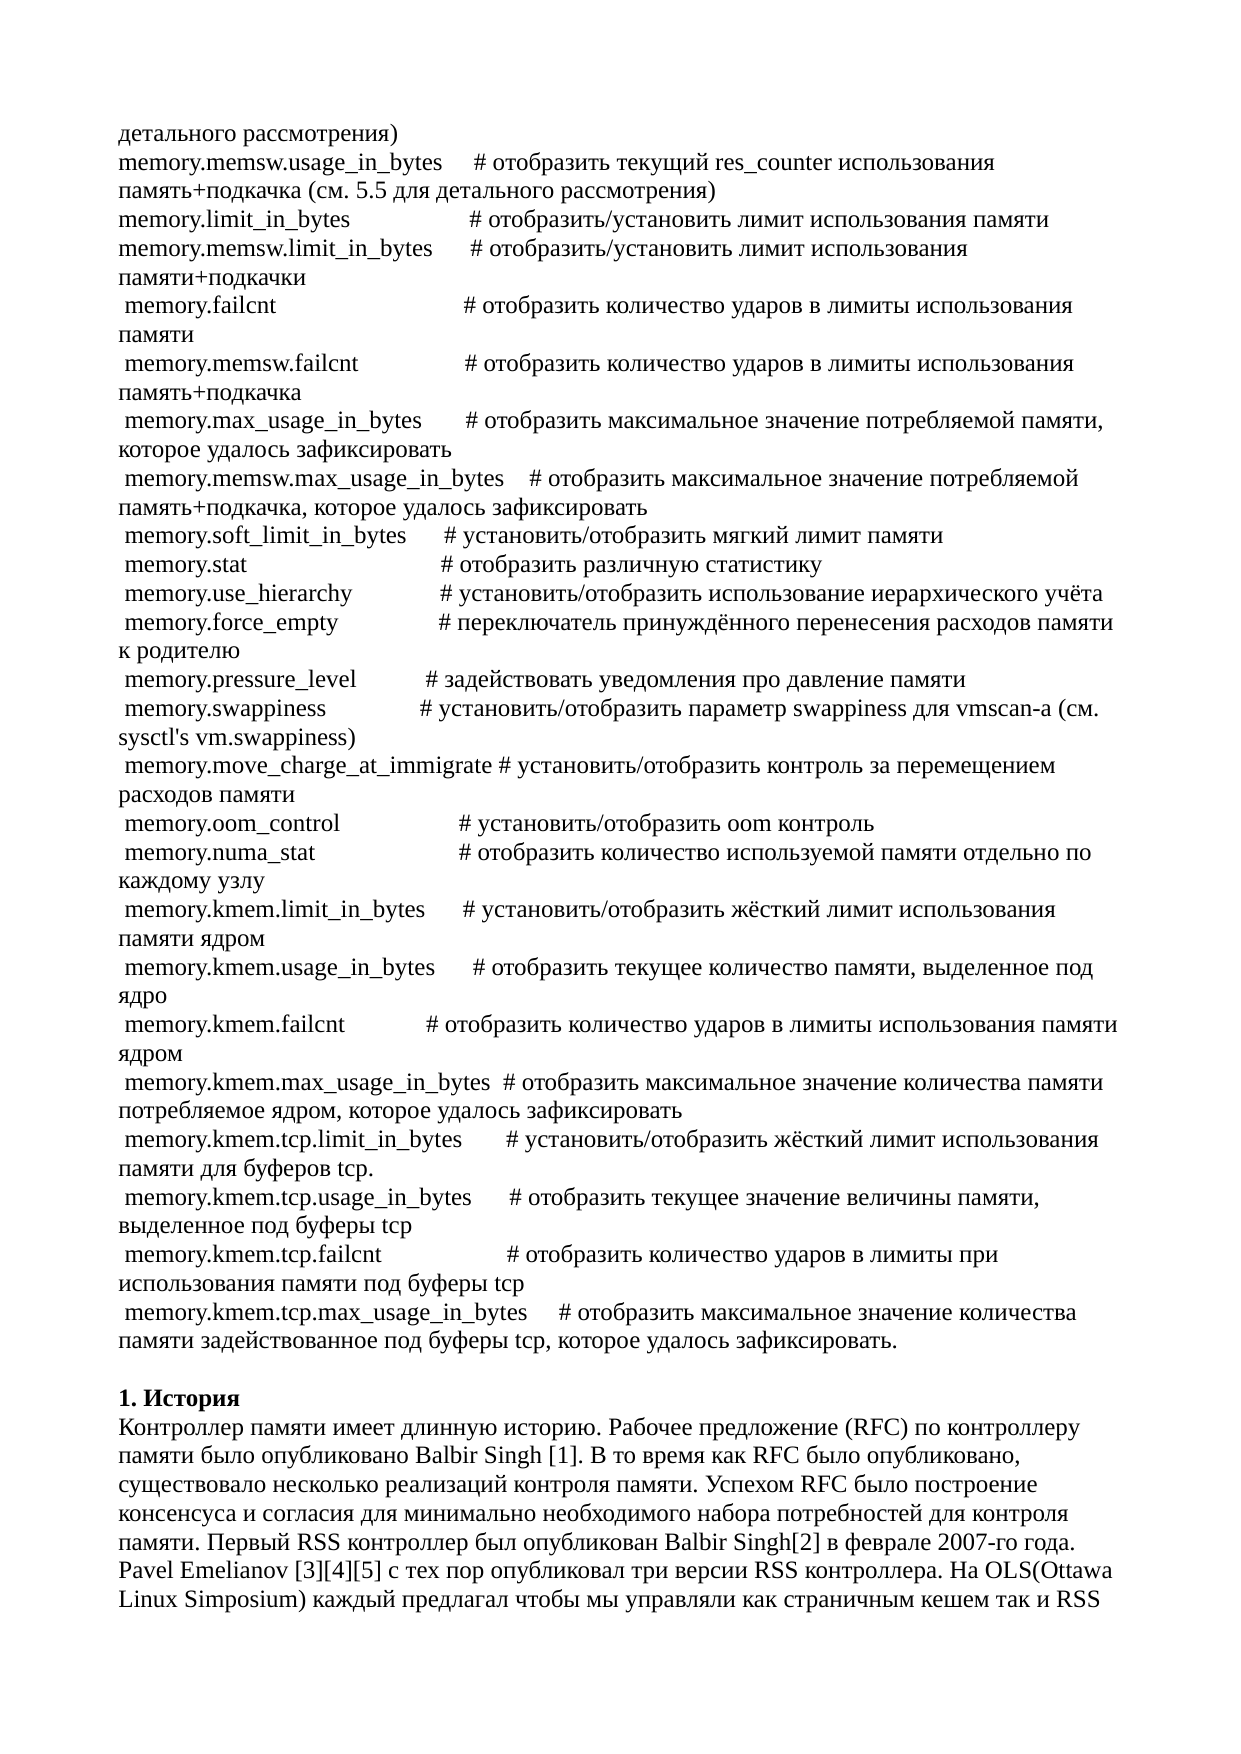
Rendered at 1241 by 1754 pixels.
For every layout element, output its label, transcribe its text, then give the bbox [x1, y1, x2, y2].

text memory.pressure_level # задействовать уведомления про давление памяти [118, 664, 1122, 693]
text memory.memsw.usage_in_bytes # отобразить текущий res_counter использования память+подкачка (см. 5.5 для детального рассмотрения) [118, 147, 1122, 204]
text Контроллер памяти имеет длинную историю. Рабочее предложение (RFC) по контроллеру памяти было опубликовано Balbir Singh [1]. В то время как RFC было опубликовано, существовало несколько реализаций контроля памяти. Успехом RFC было построение консенсуса и согласия для минимально необходимого набора потребностей для контроля памяти. Первый RSS контроллер был опубликован Balbir Singh[2] в феврале 2007-го года. Pavel Emelianov [3][4][5] с тех пор опубликовал три версии RSS контроллера. На OLS(Ottawa Linux Simposium) каждый предлагал чтобы мы управляли как страничным кешем так и RSS [118, 1412, 1122, 1613]
text memory.move_charge_at_immigrate # установить/отобразить контроль за перемещением расходов памяти [118, 751, 1122, 808]
text memory.numa_stat # отобразить количество используемой памяти отдельно по каждому узлу [118, 837, 1122, 894]
text memory.swappiness # установить/отобразить параметр swappiness для vmscan-а (см. sysctl's vm.swappiness) [118, 693, 1122, 751]
text memory.use_hierarchy # установить/отобразить использование иерархического учёта [118, 578, 1122, 607]
text memory.failcnt # отобразить количество ударов в лимиты использования памяти [118, 291, 1122, 348]
text memory.force_empty # переключатель принуждённого перенесения расходов памяти к родителю [118, 607, 1122, 664]
text memory.kmem.tcp.max_usage_in_bytes # отобразить максимальное значение количества памяти задействованное под буферы tcp, которое удалось зафиксировать. [118, 1297, 1122, 1354]
text memory.max_usage_in_bytes # отобразить максимальное значение потребляемой памяти, которое удалось зафиксировать [118, 406, 1122, 463]
text memory.kmem.limit_in_bytes # установить/отобразить жёсткий лимит использования памяти ядром [118, 894, 1122, 952]
text memory.memsw.max_usage_in_bytes # отобразить максимальное значение потребляемой память+подкачка, которое удалось зафиксировать [118, 463, 1122, 521]
text memory.soft_limit_in_bytes # установить/отобразить мягкий лимит памяти [118, 521, 1122, 549]
text memory.memsw.failcnt # отобразить количество ударов в лимиты использования память+подкачка [118, 348, 1122, 406]
text memory.limit_in_bytes # отобразить/установить лимит использования памяти [118, 204, 1122, 233]
text memory.kmem.tcp.usage_in_bytes # отобразить текущее значение величины памяти, выделенное под буферы tcp [118, 1182, 1122, 1239]
text детального рассмотрения) [118, 118, 1122, 147]
text memory.oom_control # установить/отобразить oom контроль [118, 808, 1122, 837]
text 1. История [118, 1383, 1122, 1412]
text memory.kmem.failcnt # отобразить количество ударов в лимиты использования памяти ядром [118, 1009, 1122, 1067]
text memory.memsw.limit_in_bytes # отобразить/установить лимит использования памяти+подкачки [118, 233, 1122, 291]
text memory.kmem.tcp.limit_in_bytes # установить/отобразить жёсткий лимит использования памяти для буферов tcp. [118, 1124, 1122, 1182]
text memory.kmem.usage_in_bytes # отобразить текущее количество памяти, выделенное под ядро [118, 952, 1122, 1009]
text memory.kmem.max_usage_in_bytes # отобразить максимальное значение количества памяти потребляемое ядром, которое удалось зафиксировать [118, 1067, 1122, 1124]
text memory.stat # отобразить различную статистику [118, 549, 1122, 578]
text memory.kmem.tcp.failcnt # отобразить количество ударов в лимиты при использования памяти под буферы tcp [118, 1239, 1122, 1297]
